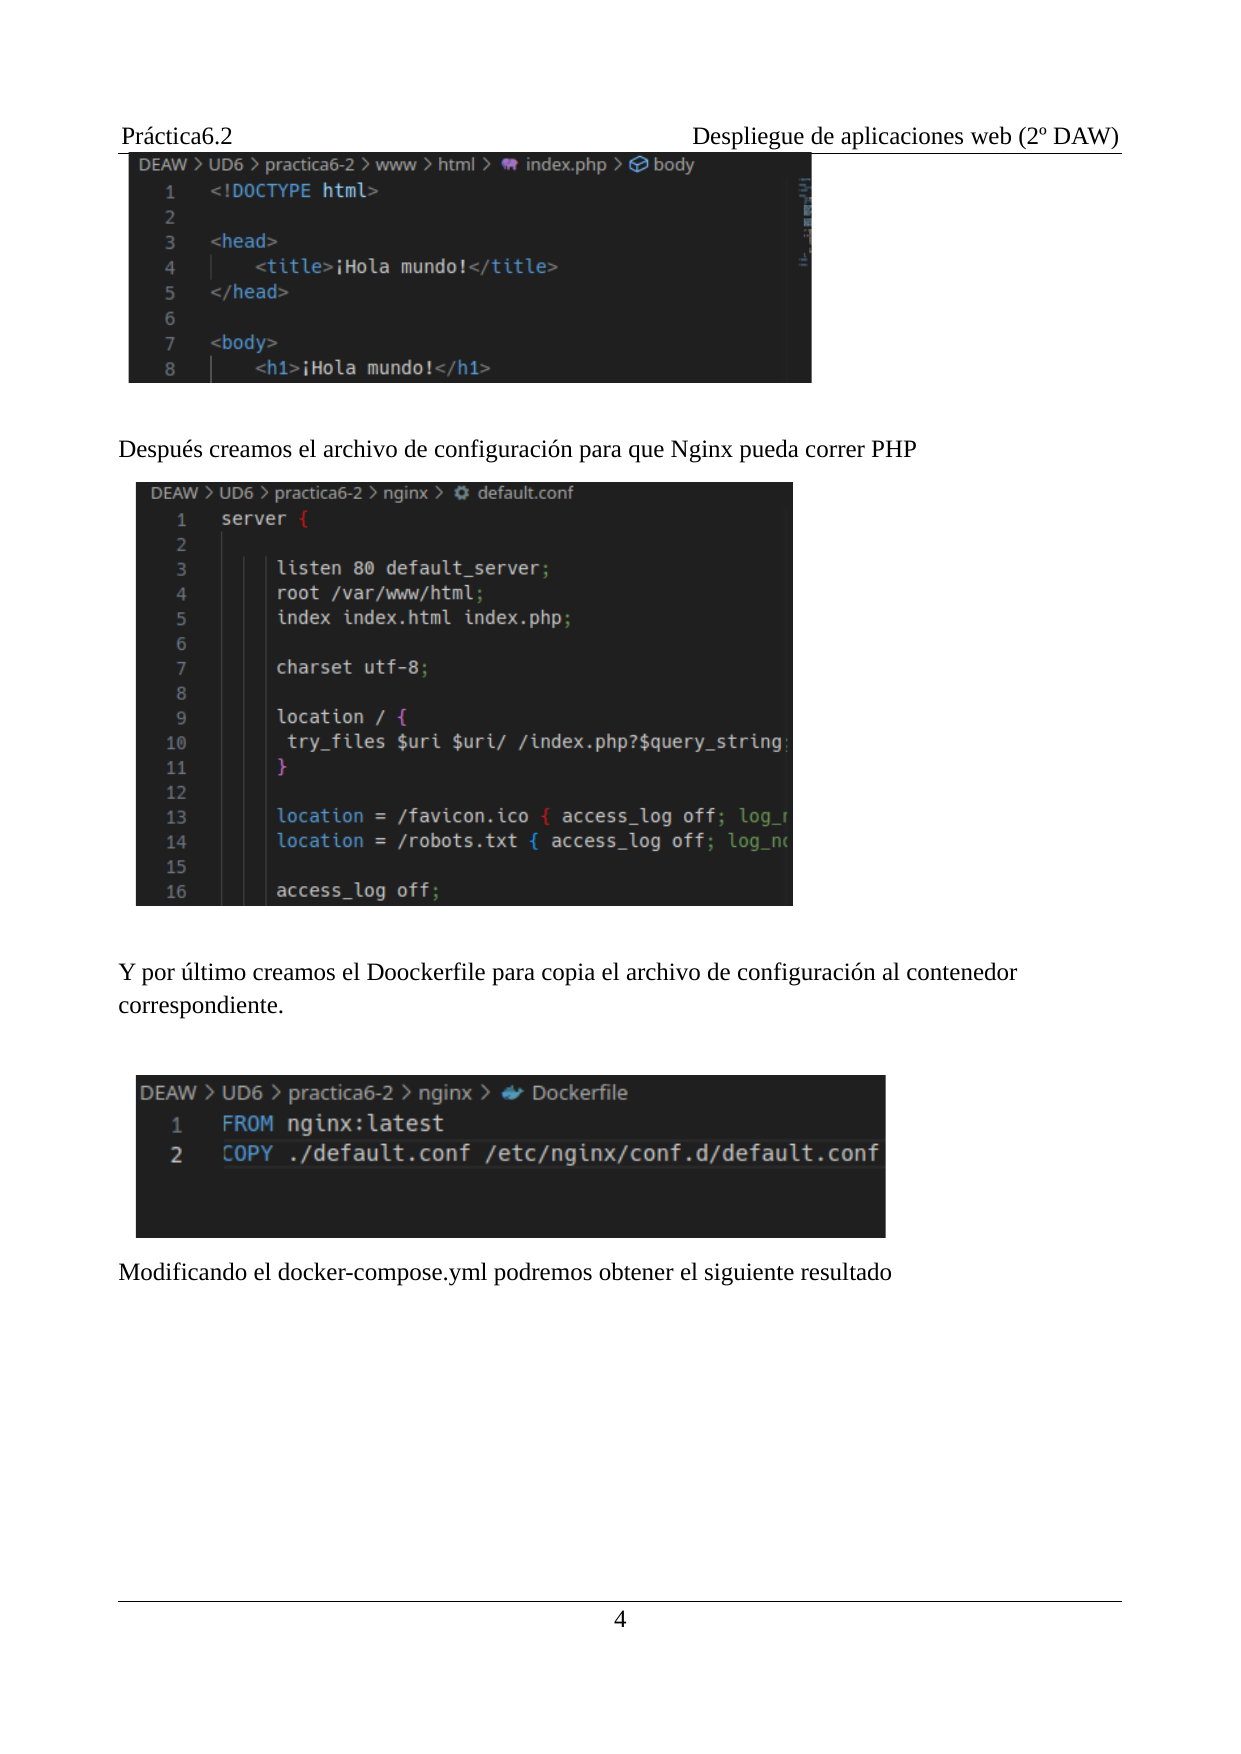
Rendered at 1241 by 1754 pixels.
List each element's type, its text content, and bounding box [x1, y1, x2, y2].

text Y por último creamos el Doockerfile para copia el archivo de configuración al contenedor correspondiente. [118, 957, 1122, 1019]
picture [135, 482, 793, 906]
picture [128, 152, 812, 383]
text Después creamos el archivo de configuración para que Nginx pueda correr PHP [118, 434, 1122, 463]
text Modificando el docker-compose.yml podremos obtener el siguiente resultado [118, 1257, 1122, 1286]
picture [135, 1075, 886, 1238]
